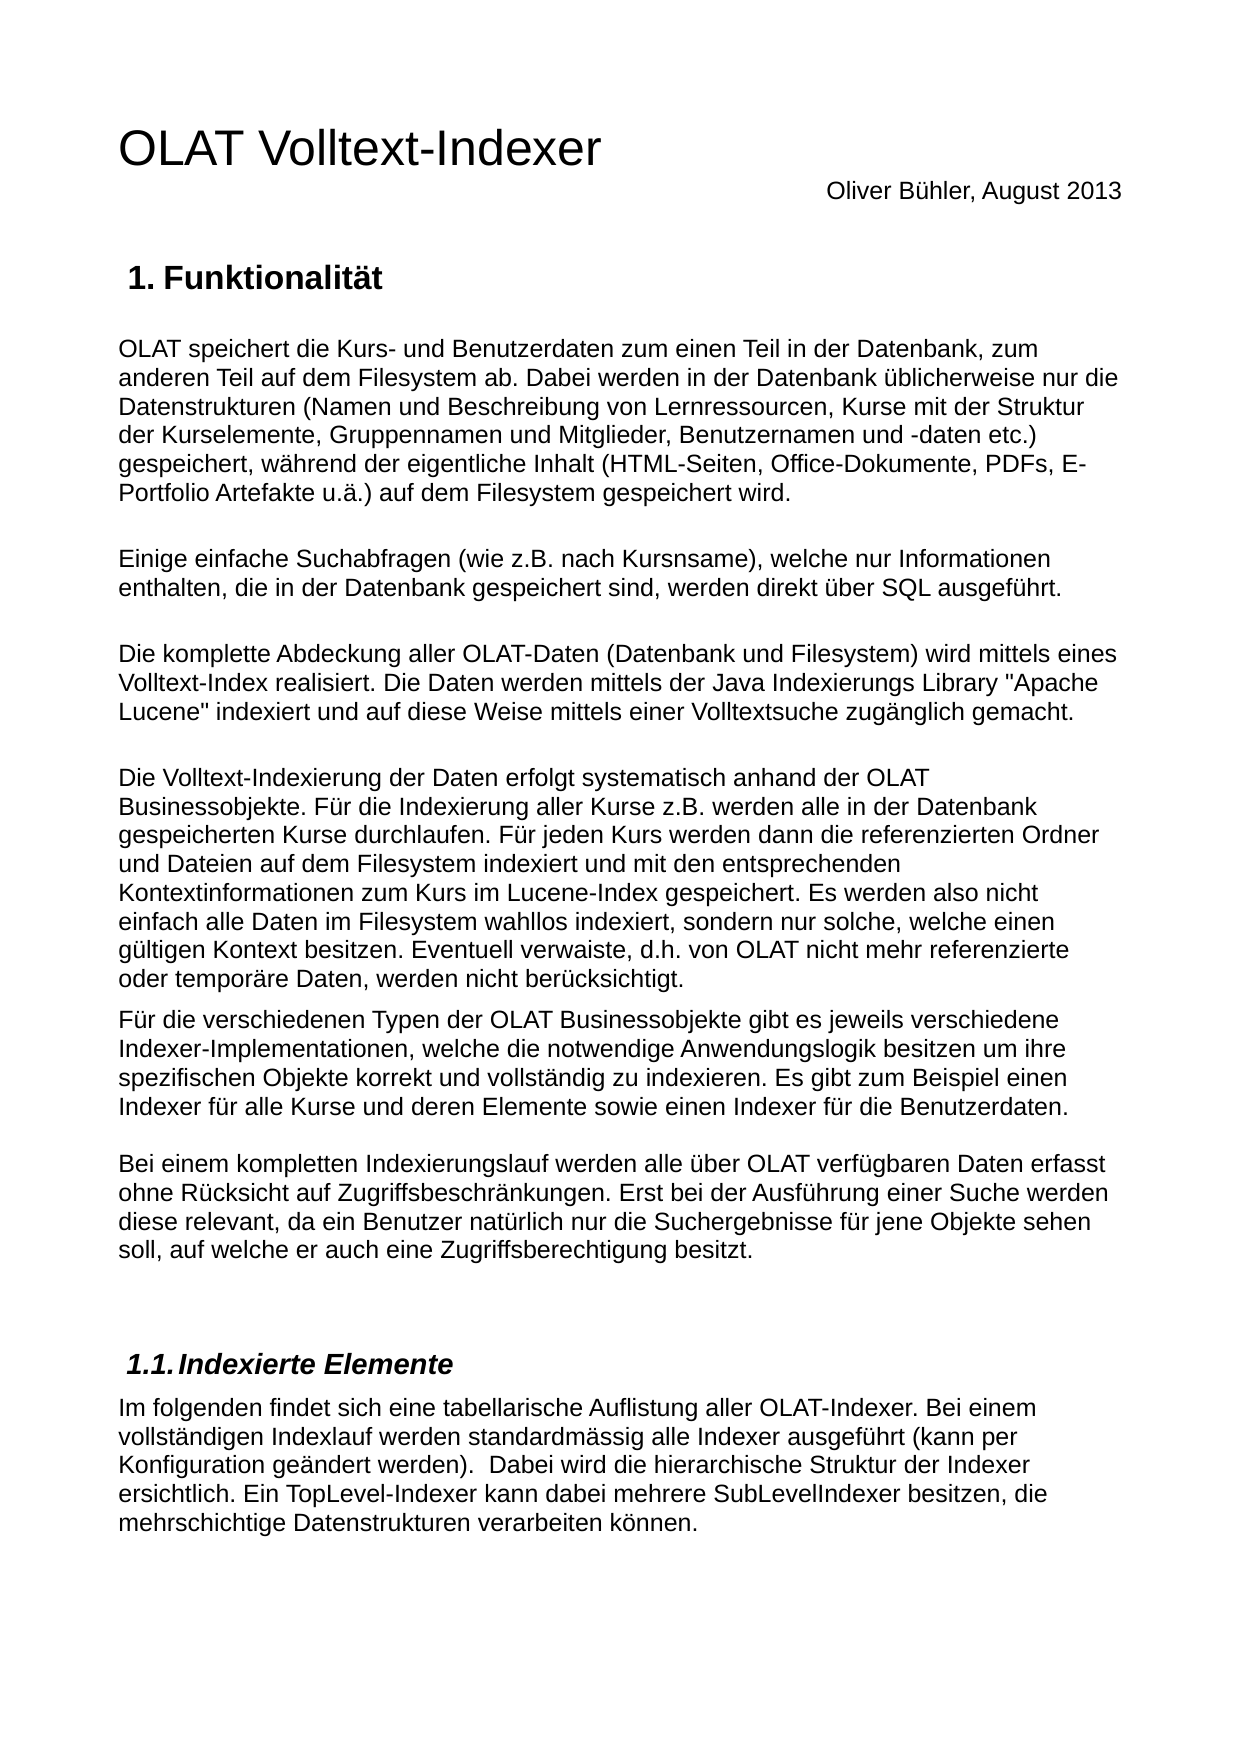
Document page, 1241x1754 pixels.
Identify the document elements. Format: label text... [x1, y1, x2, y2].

text Die komplette Abdeckung aller OLAT-Daten (Datenbank und Filesystem) wird mittels eines Volltext-Index realisiert. Die Daten werden mittels der Java Indexierungs Library "Apache Lucene" indexiert und auf diese Weise mittels einer Volltextsuche zugänglich gemacht. [118, 639, 1122, 726]
text OLAT speichert die Kurs- und Benutzerdaten zum einen Teil in der Datenbank, zum anderen Teil auf dem Filesystem ab. Dabei werden in der Datenbank üblicherweise nur die Datenstrukturen (Namen und Beschreibung von Lernressourcen, Kurse mit der Struktur der Kurselemente, Gruppennamen und Mitglieder, Benutzernamen und -daten etc.) gespeichert, während der eigentliche Inhalt (HTML-Seiten, Office-Dokumente, PDFs, E-Portfolio Artefakte u.ä.) auf dem Filesystem gespeichert wird. [118, 334, 1122, 507]
subtitle Indexierte Elemente [118, 1347, 1122, 1380]
text Für die verschiedenen Typen der OLAT Businessobjekte gibt es jeweils verschiedene Indexer-Implementationen, welche die notwendige Anwendungslogik besitzen um ihre spezifischen Objekte korrekt und vollständig zu indexieren. Es gibt zum Beispiel einen Indexer für alle Kurse und deren Elemente sowie einen Indexer für die Benutzerdaten. [118, 1006, 1122, 1121]
text Einige einfache Suchabfragen (wie z.B. nach Kursnsame), welche nur Informationen enthalten, die in der Datenbank gespeichert sind, werden direkt über SQL ausgeführt. [118, 544, 1122, 602]
subtitle Funktionalität [118, 258, 1122, 297]
text Im folgenden findet sich eine tabellarische Auflistung aller OLAT-Indexer. Bei einem vollständigen Indexlauf werden standardmässig alle Indexer ausgeführt (kann per Konfiguration geändert werden). Dabei wird die hierarchische Struktur der Indexer ersichtlich. Ein TopLevel-Indexer kann dabei mehrere SubLevelIndexer besitzen, die mehrschichtige Datenstrukturen verarbeiten können. [118, 1393, 1122, 1537]
text Die Volltext-Indexierung der Daten erfolgt systematisch anhand der OLAT Businessobjekte. Für die Indexierung aller Kurse z.B. werden alle in der Datenbank gespeicherten Kurse durchlaufen. Für jeden Kurs werden dann die referenzierten Ordner und Dateien auf dem Filesystem indexiert und mit den entsprechenden Kontextinformationen zum Kurs im Lucene-Index gespeichert. Es werden also nicht einfach alle Daten im Filesystem wahllos indexiert, sondern nur solche, welche einen gültigen Kontext besitzen. Eventuell verwaiste, d.h. von OLAT nicht mehr referenzierte oder temporäre Daten, werden nicht berücksichtigt. [118, 763, 1122, 993]
text Oliver Bühler, August 2013 [118, 176, 1122, 204]
text Bei einem kompletten Indexierungslauf werden alle über OLAT verfügbaren Daten erfasst ohne Rücksicht auf Zugriffsbeschränkungen. Erst bei der Ausführung einer Suche werden diese relevant, da ein Benutzer natürlich nur die Suchergebnisse für jene Objekte sehen soll, auf welche er auch eine Zugriffsberechtigung besitzt. [118, 1149, 1122, 1264]
text OLAT Volltext-Indexer [118, 118, 1122, 176]
